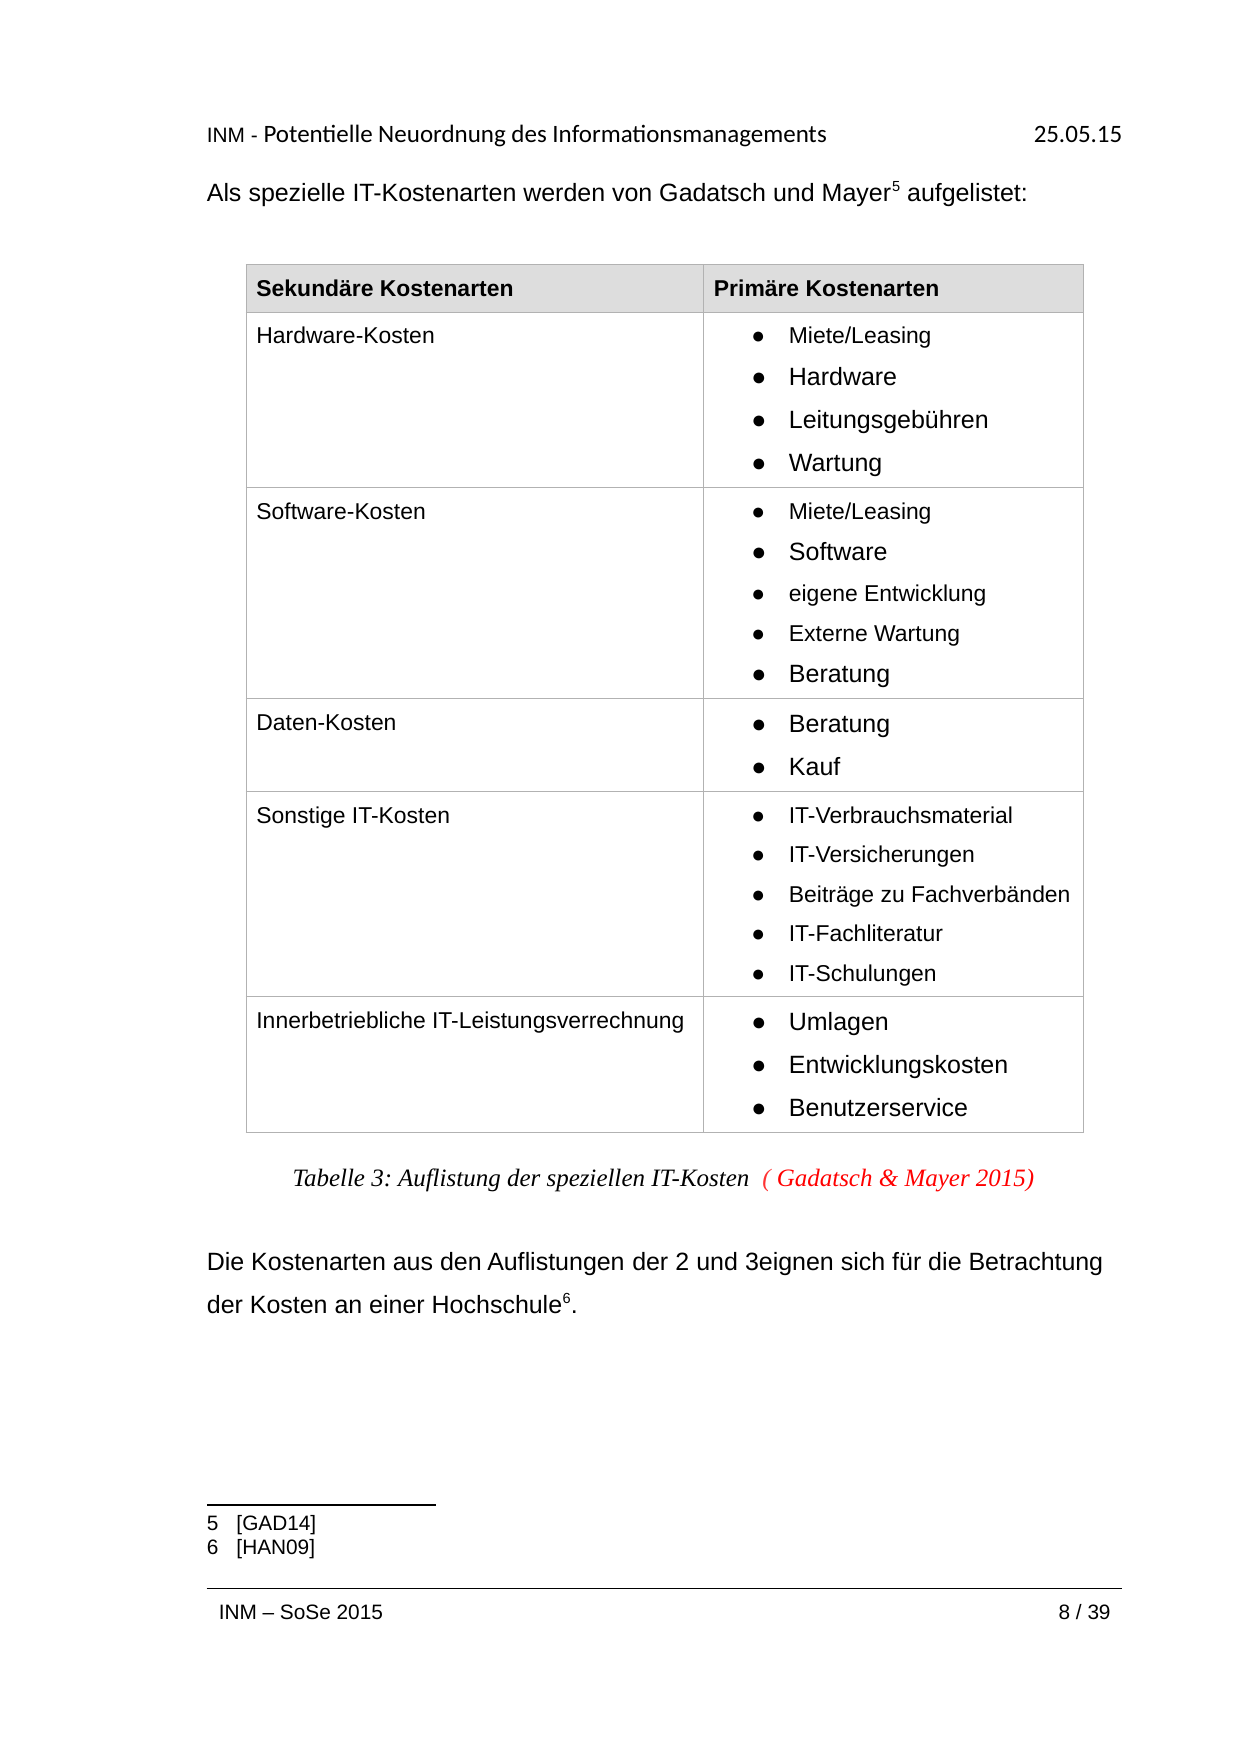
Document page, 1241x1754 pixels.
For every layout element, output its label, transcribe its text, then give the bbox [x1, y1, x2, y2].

text [GAD14] [207, 1511, 1122, 1535]
text Tabelle 3: Auflistung der speziellen IT-Kosten ( Gadatsch & Mayer 2015) [207, 1163, 1122, 1191]
table_cell Software-Kosten [247, 488, 703, 698]
text [HAN09] [207, 1535, 1122, 1559]
table_cell Beratung Kauf [704, 699, 1083, 791]
table_cell Hardware-Kosten [247, 313, 703, 487]
table_cell Sonstige IT-Kosten [247, 792, 703, 996]
table_cell Miete/Leasing Hardware Leitungsgebühren Wartung [704, 313, 1083, 487]
table_cell Umlagen Entwicklungskosten Benutzerservice [704, 997, 1083, 1132]
text Die Kostenarten aus den Auflistungen der Tabelle 2 und Tabelle 3eignen sich für die Betrachtung der Kosten an einer Hochschule. [207, 1247, 1122, 1319]
table_cell Innerbetriebliche IT-Leistungsverrechnung [247, 997, 703, 1132]
table_cell IT-Verbrauchsmaterial IT-Versicherungen Beiträge zu Fachverbänden IT-Fachliteratur IT-Schulungen [704, 792, 1083, 996]
table_header Primäre Kostenarten [704, 265, 1083, 312]
table_cell Daten-Kosten [247, 699, 703, 791]
table_header Sekundäre Kostenarten [247, 265, 703, 312]
table_cell Miete/Leasing Software eigene Entwicklung Externe Wartung Beratung [704, 488, 1083, 698]
text Als spezielle IT-Kostenarten werden von Gadatsch und Mayer aufgelistet: [207, 178, 1122, 207]
